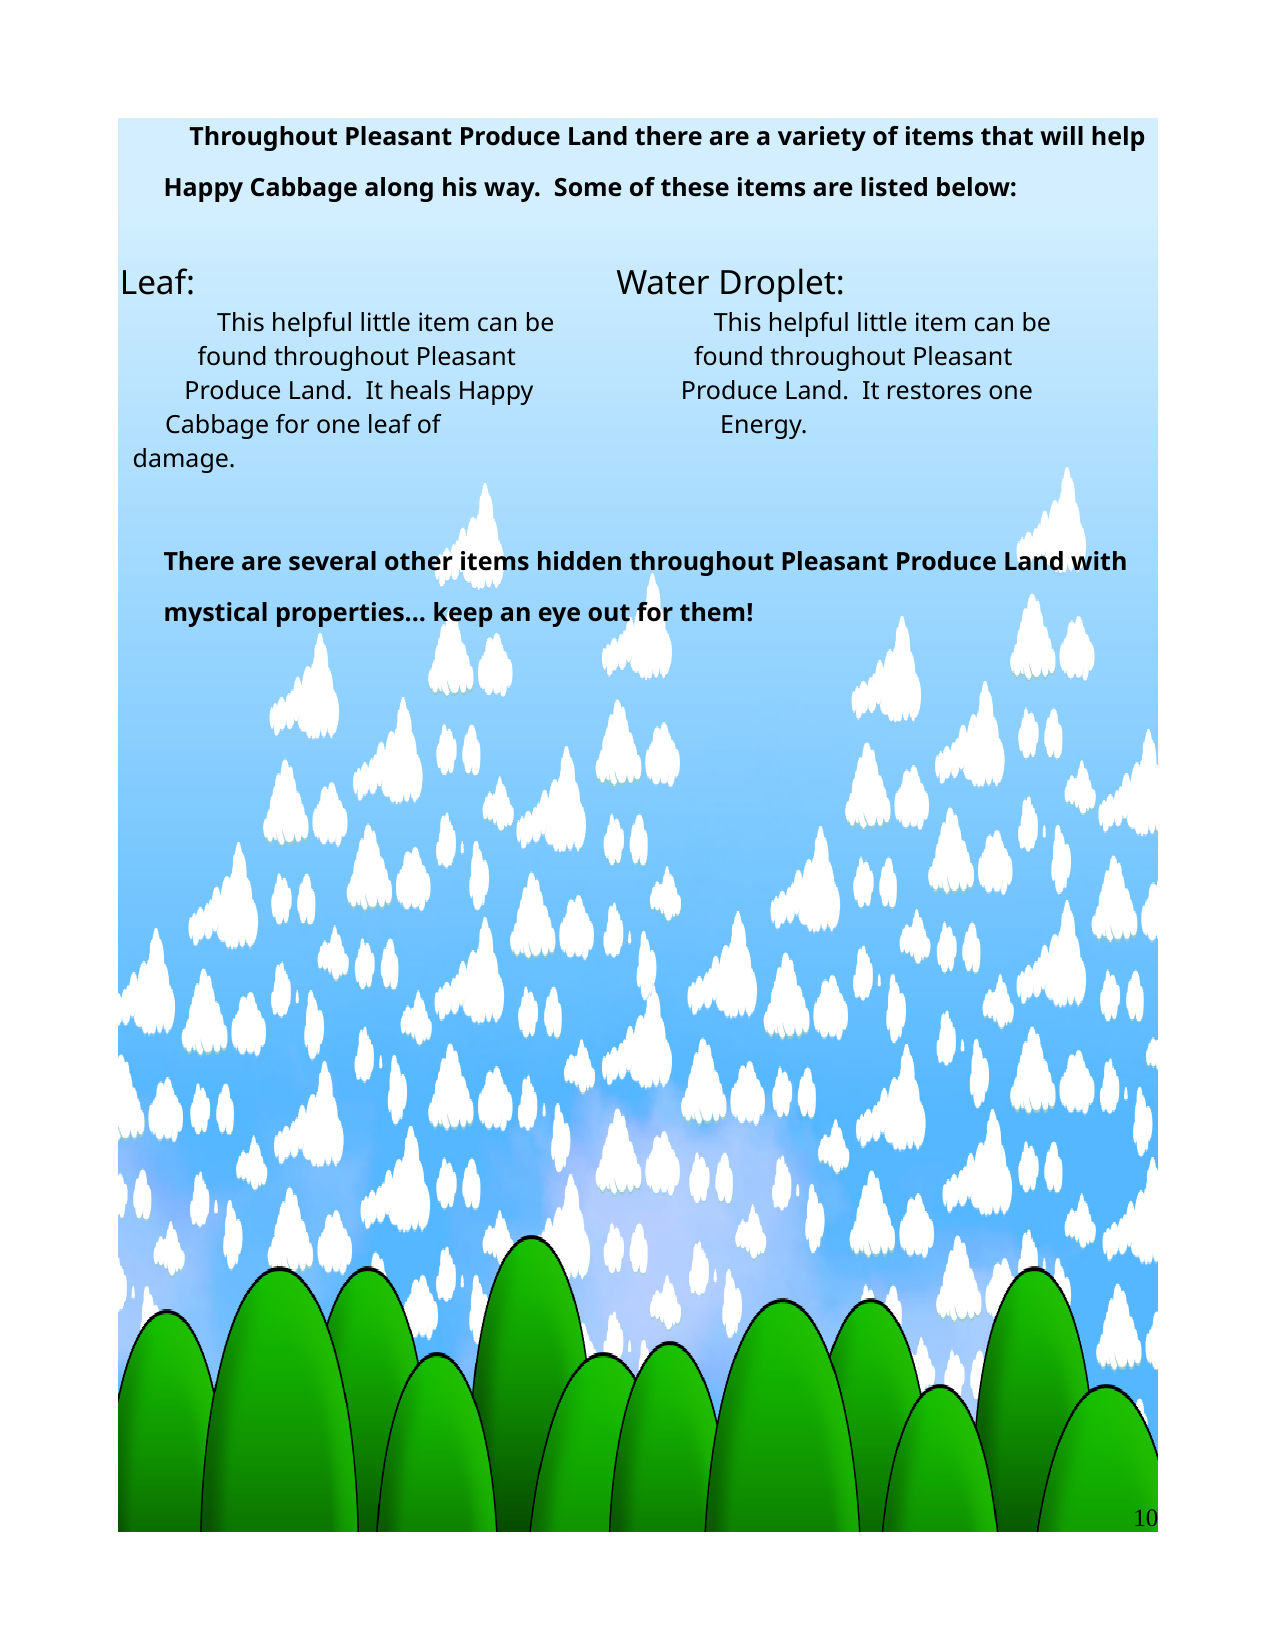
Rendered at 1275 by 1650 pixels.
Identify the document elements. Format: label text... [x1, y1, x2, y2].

text There are several other items hidden throughout Pleasant Produce Land with mystical properties... keep an eye out for them! [163, 544, 1158, 629]
picture [118, 118, 1158, 1532]
list Throughout Pleasant Produce Land there are a variety of items that will help Happy Cabbage along his way. Some of these items are listed below: [163, 118, 1158, 203]
